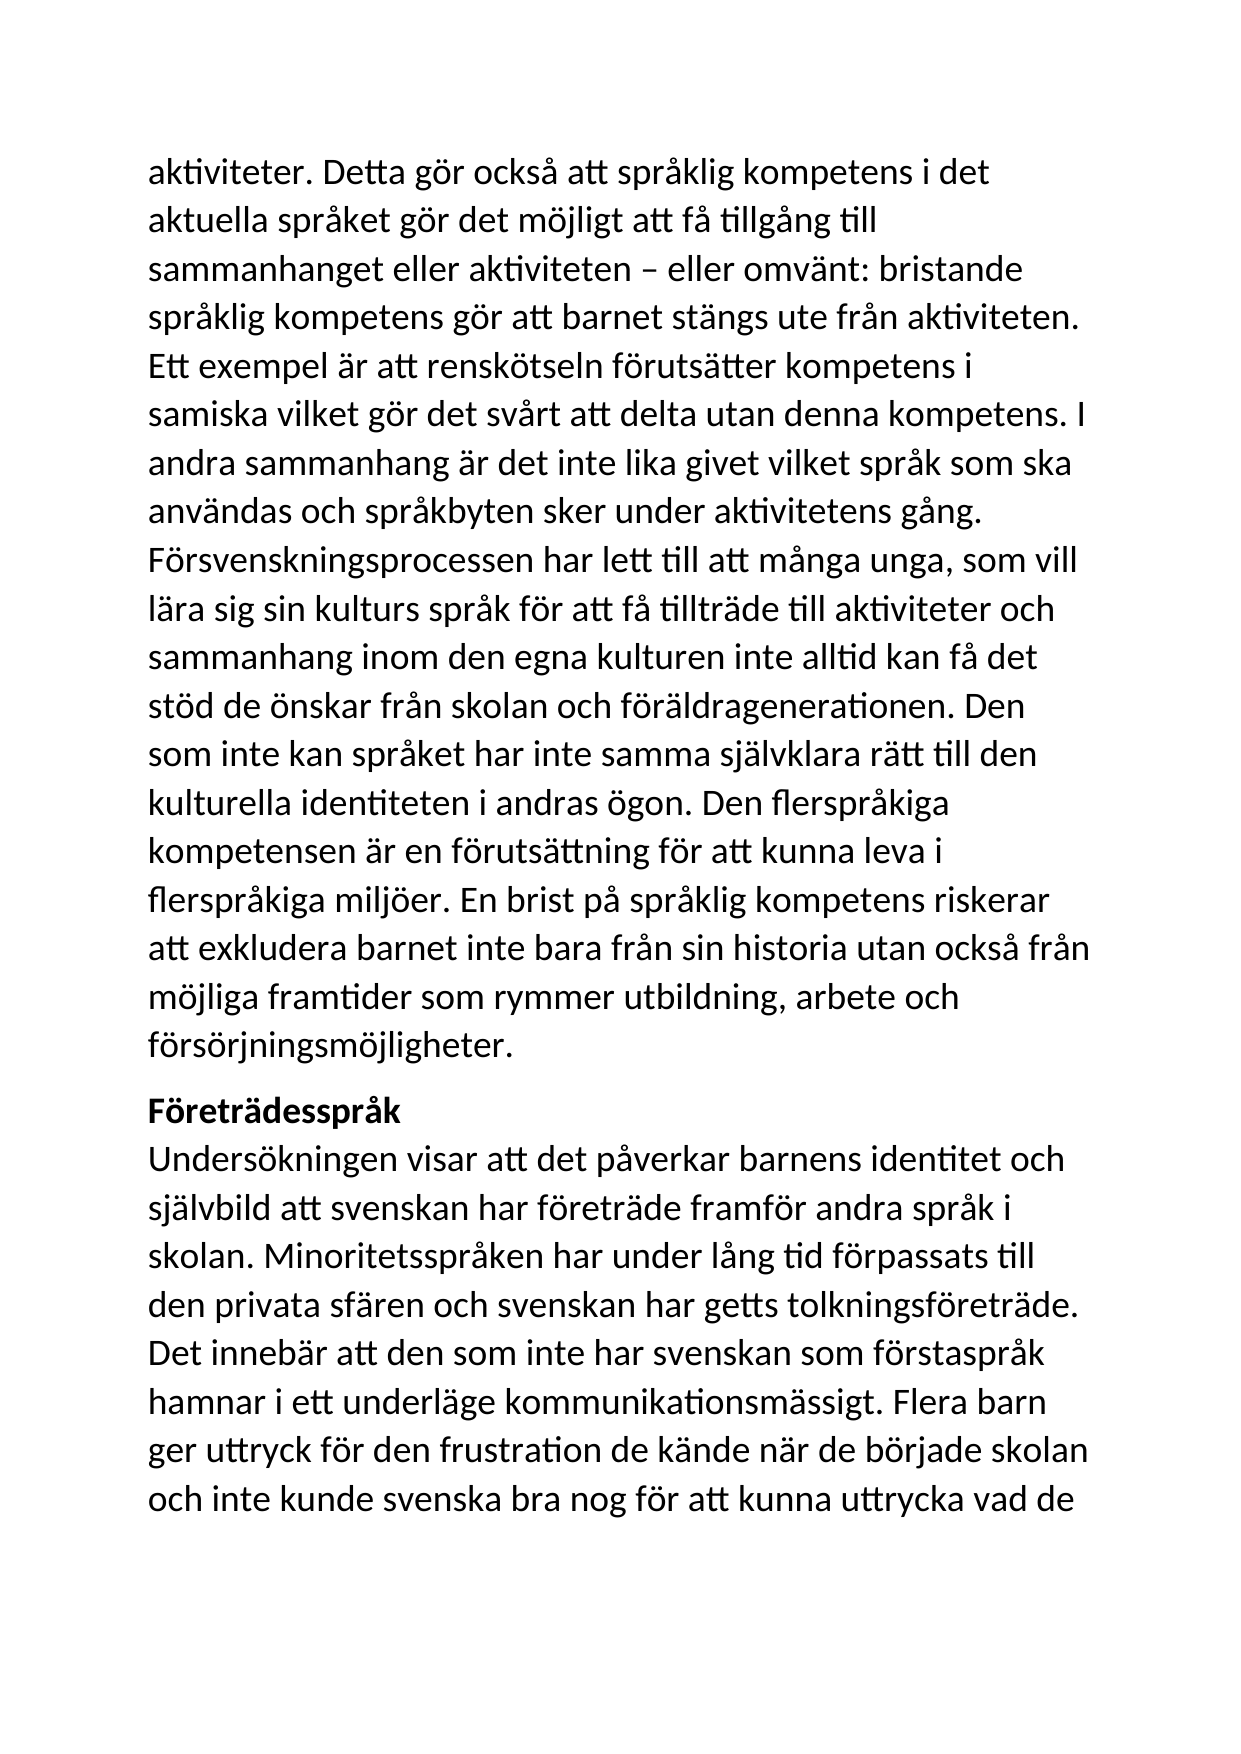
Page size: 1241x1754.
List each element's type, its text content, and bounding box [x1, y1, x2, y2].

text aktiviteter. Detta gör också att språklig kompetens i det aktuella språket gör det möjligt att få tillgång till sammanhanget eller aktiviteten – eller omvänt: bristande språklig kompetens gör att barnet stängs ute från aktiviteten. Ett exempel är att renskötseln förutsätter kompetens i samiska vilket gör det svårt att delta utan denna kompetens. I andra sammanhang är det inte lika givet vilket språk som ska användas och språkbyten sker under aktivitetens gång. Försvenskningsprocessen har lett till att många unga, som vill lära sig sin kulturs språk för att få tillträde till aktiviteter och sammanhang inom den egna kulturen inte alltid kan få det stöd de önskar från skolan och föräldragenerationen. Den som inte kan språket har inte samma självklara rätt till den kulturella identiteten i andras ögon. Den flerspråkiga kompetensen är en förutsättning för att kunna leva i flerspråkiga miljöer. En brist på språklig kompetens riskerar att exkludera barnet inte bara från sin historia utan också från möjliga framtider som rymmer utbildning, arbete och försörjningsmöjligheter. [148, 148, 1093, 1067]
text Företrädesspråk Undersökningen visar att det påverkar barnens identitet och självbild att svenskan har företräde framför andra språk i skolan. Minoritetsspråken har under lång tid förpassats till den privata sfären och svenskan har getts tolkningsföreträde. Det innebär att den som inte har svenskan som förstaspråk hamnar i ett underläge kommunikationsmässigt. Flera barn ger uttryck för den frustration de kände när de började skolan och inte kunde svenska bra nog för att kunna uttrycka vad de [148, 1087, 1093, 1521]
